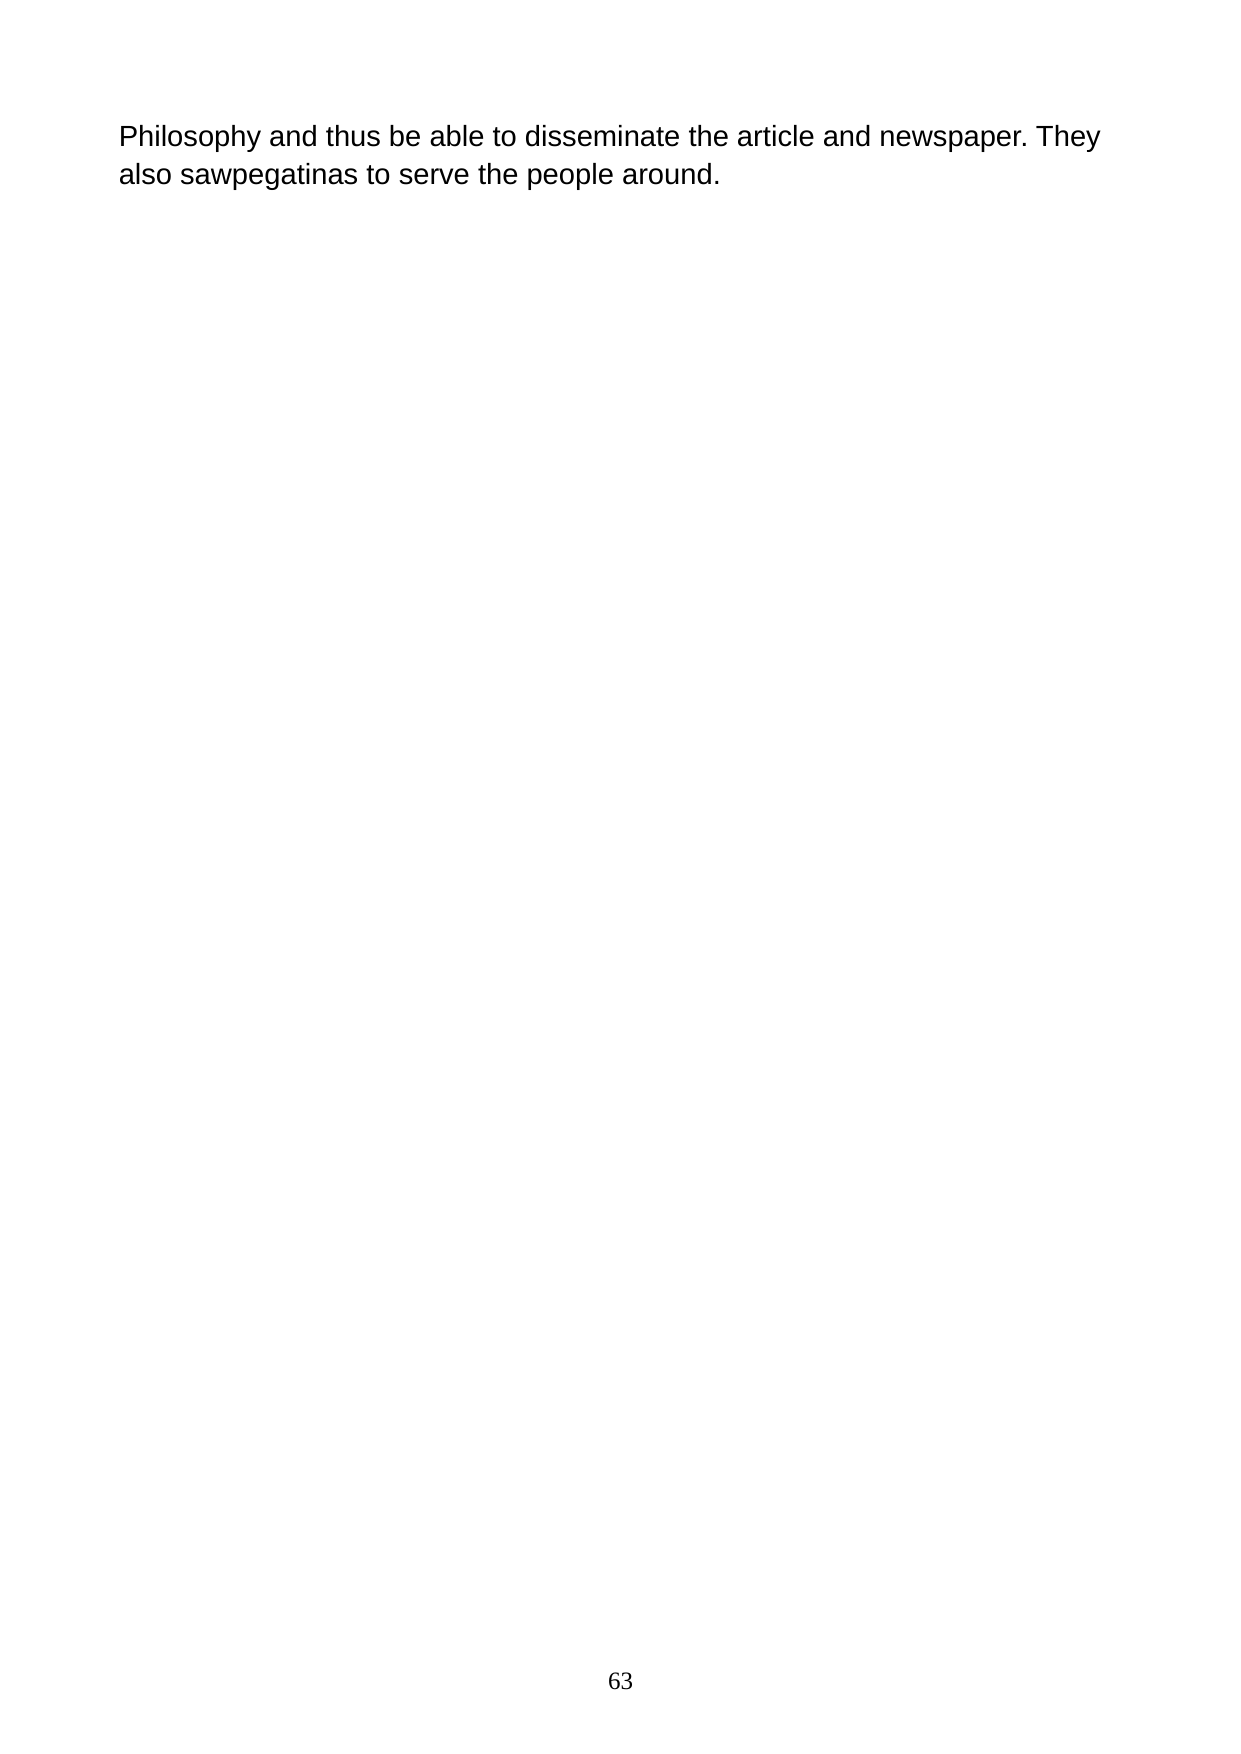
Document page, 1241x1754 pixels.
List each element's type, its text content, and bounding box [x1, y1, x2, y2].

text Philosophy and thus be able to disseminate the article and newspaper. They also sawpegatinas to serve the people around. [118, 118, 1122, 191]
